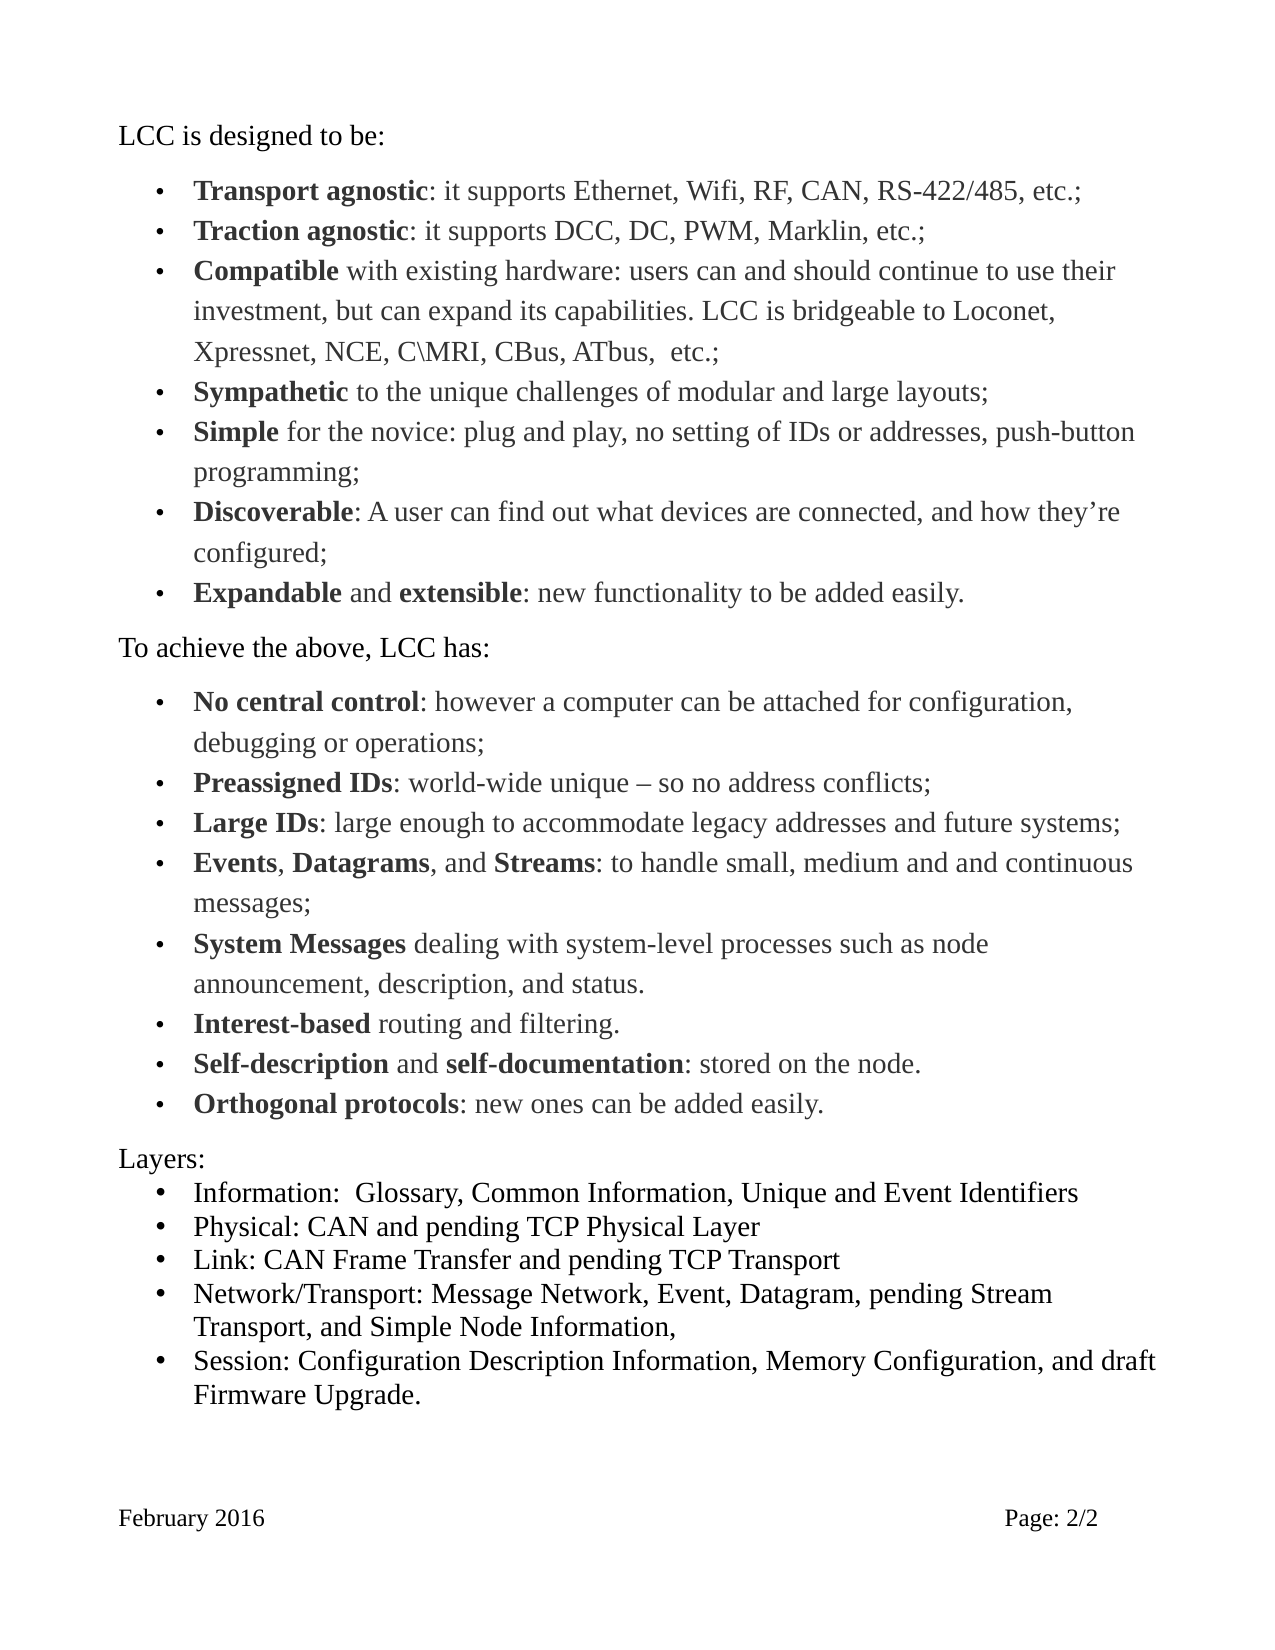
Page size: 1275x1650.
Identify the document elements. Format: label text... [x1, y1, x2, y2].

list Traction agnostic: it supports DCC, DC, PWM, Marklin, etc.; [156, 213, 1157, 247]
list Orthogonal protocols: new ones can be added easily. [156, 1087, 1157, 1120]
list Self-description and self-documentation: stored on the node. [156, 1046, 1157, 1080]
text LCC is designed to be: [118, 118, 1157, 152]
list Large IDs: large enough to accommodate legacy addresses and future systems; [156, 805, 1157, 839]
list Transport agnostic: it supports Ethernet, Wifi, RF, CAN, RS-422/485, etc.; [156, 173, 1157, 206]
list Physical: CAN and pending TCP Physical Layer [156, 1209, 1157, 1242]
text Layers: [118, 1141, 1157, 1175]
list Expandable and extensible: new functionality to be added easily. [156, 575, 1157, 608]
list Discoverable: A user can find out what devices are connected, and how they’re configured; [156, 494, 1157, 568]
list Sympathetic to the unique challenges of modular and large layouts; [156, 374, 1157, 407]
text To achieve the above, LCC has: [118, 630, 1157, 663]
list No central control: however a computer can be attached for configuration, debugging or operations; [156, 684, 1157, 758]
list Compatible with existing hardware: users can and should continue to use their investment, but can expand its capabilities. LCC is bridgeable to Loconet, Xpressnet, NCE, C\MRI, CBus, ATbus, etc.; [156, 253, 1157, 367]
list System Messages dealing with system-level processes such as node announcement, description, and status. [156, 926, 1157, 999]
list Link: CAN Frame Transfer and pending TCP Transport [156, 1242, 1157, 1276]
list Session: Configuration Description Information, Memory Configuration, and draft Firmware Upgrade. [156, 1343, 1157, 1410]
list Information: Glossary, Common Information, Unique and Event Identifiers [156, 1175, 1157, 1209]
list Interest-based routing and filtering. [156, 1006, 1157, 1040]
list Preassigned IDs: world-wide unique – so no address conflicts; [156, 765, 1157, 798]
list Network/Transport: Message Network, Event, Datagram, pending Stream Transport, and Simple Node Information, [156, 1276, 1157, 1343]
list Simple for the novice: plug and play, no setting of IDs or addresses, push-button programming; [156, 414, 1157, 488]
list Events, Datagrams, and Streams: to handle small, medium and and continuous messages; [156, 845, 1157, 919]
